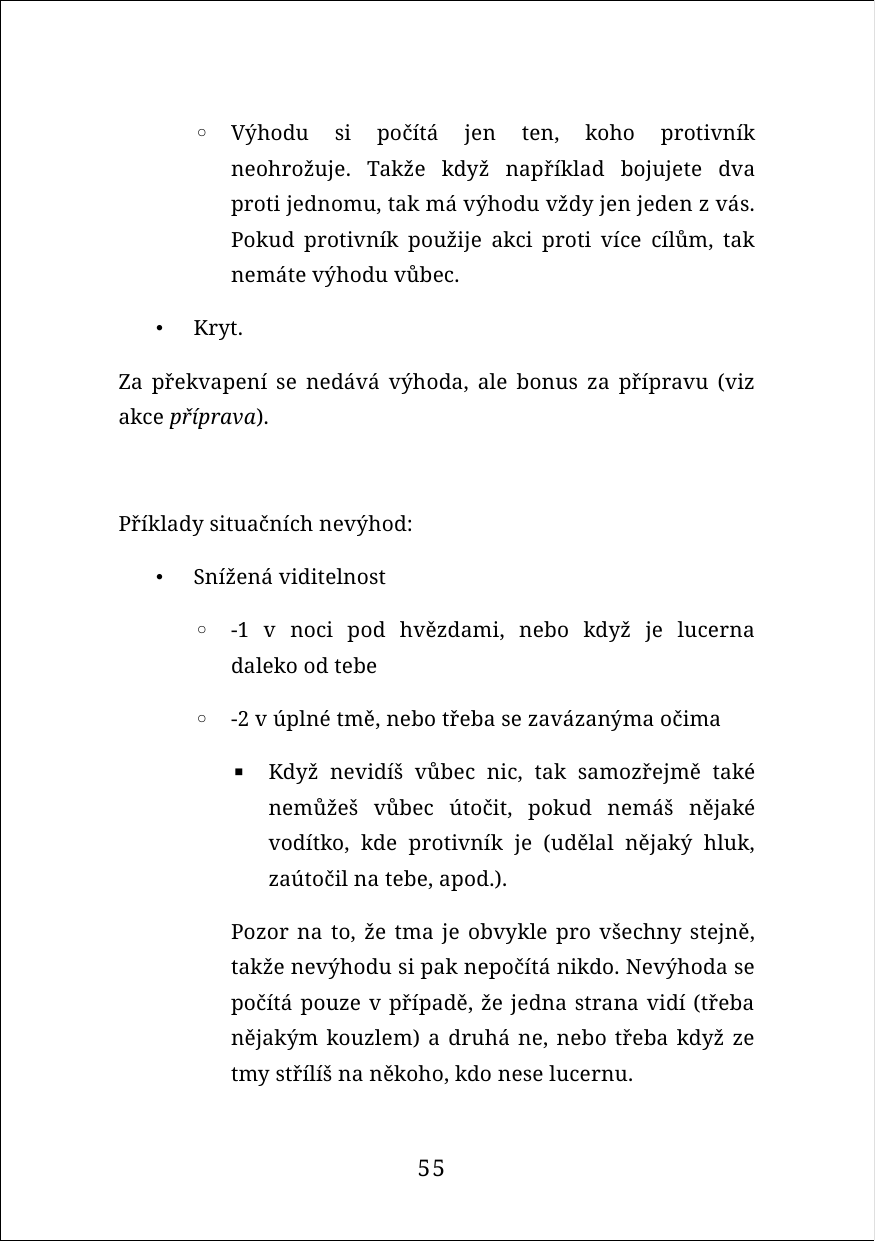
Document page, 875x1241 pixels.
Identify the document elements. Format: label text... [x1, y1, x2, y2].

list -1 v noci pod hvězdami, nebo když je lucerna daleko od tebe [193, 615, 756, 679]
list Když nevidíš vůbec nic, tak samozřejmě také nemůžeš vůbec útočit, pokud nemáš nějaké vodítko, kde protivník je (udělal nějaký hluk, zaútočil na tebe, apod.). [231, 757, 756, 892]
list Kryt. [156, 313, 756, 342]
text Příklady situačních nevýhod: [118, 509, 756, 537]
list Výhodu si počítá jen ten, koho protivník neohrožuje. Takže když například bojujete dva proti jednomu, tak má výhodu vždy jen jeden z vás. Pokud protivník použije akci proti více cílům, tak nemáte výhodu vůbec. [193, 118, 756, 289]
list Snížená viditelnost [156, 562, 756, 590]
list -2 v úplné tmě, nebo třeba se zavázanýma očima [193, 704, 756, 732]
text Za překvapení se nedává výhoda, ale bonus za přípravu (viz akce příprava). [118, 367, 756, 431]
list Pozor na to, že tma je obvykle pro všechny stejně, takže nevýhodu si pak nepočítá nikdo. Nevýhoda se počítá pouze v případě, že jedna strana vidí (třeba nějakým kouzlem) a druhá ne, nebo třeba když ze tmy střílíš na někoho, kdo nese lucernu. [193, 917, 756, 1087]
